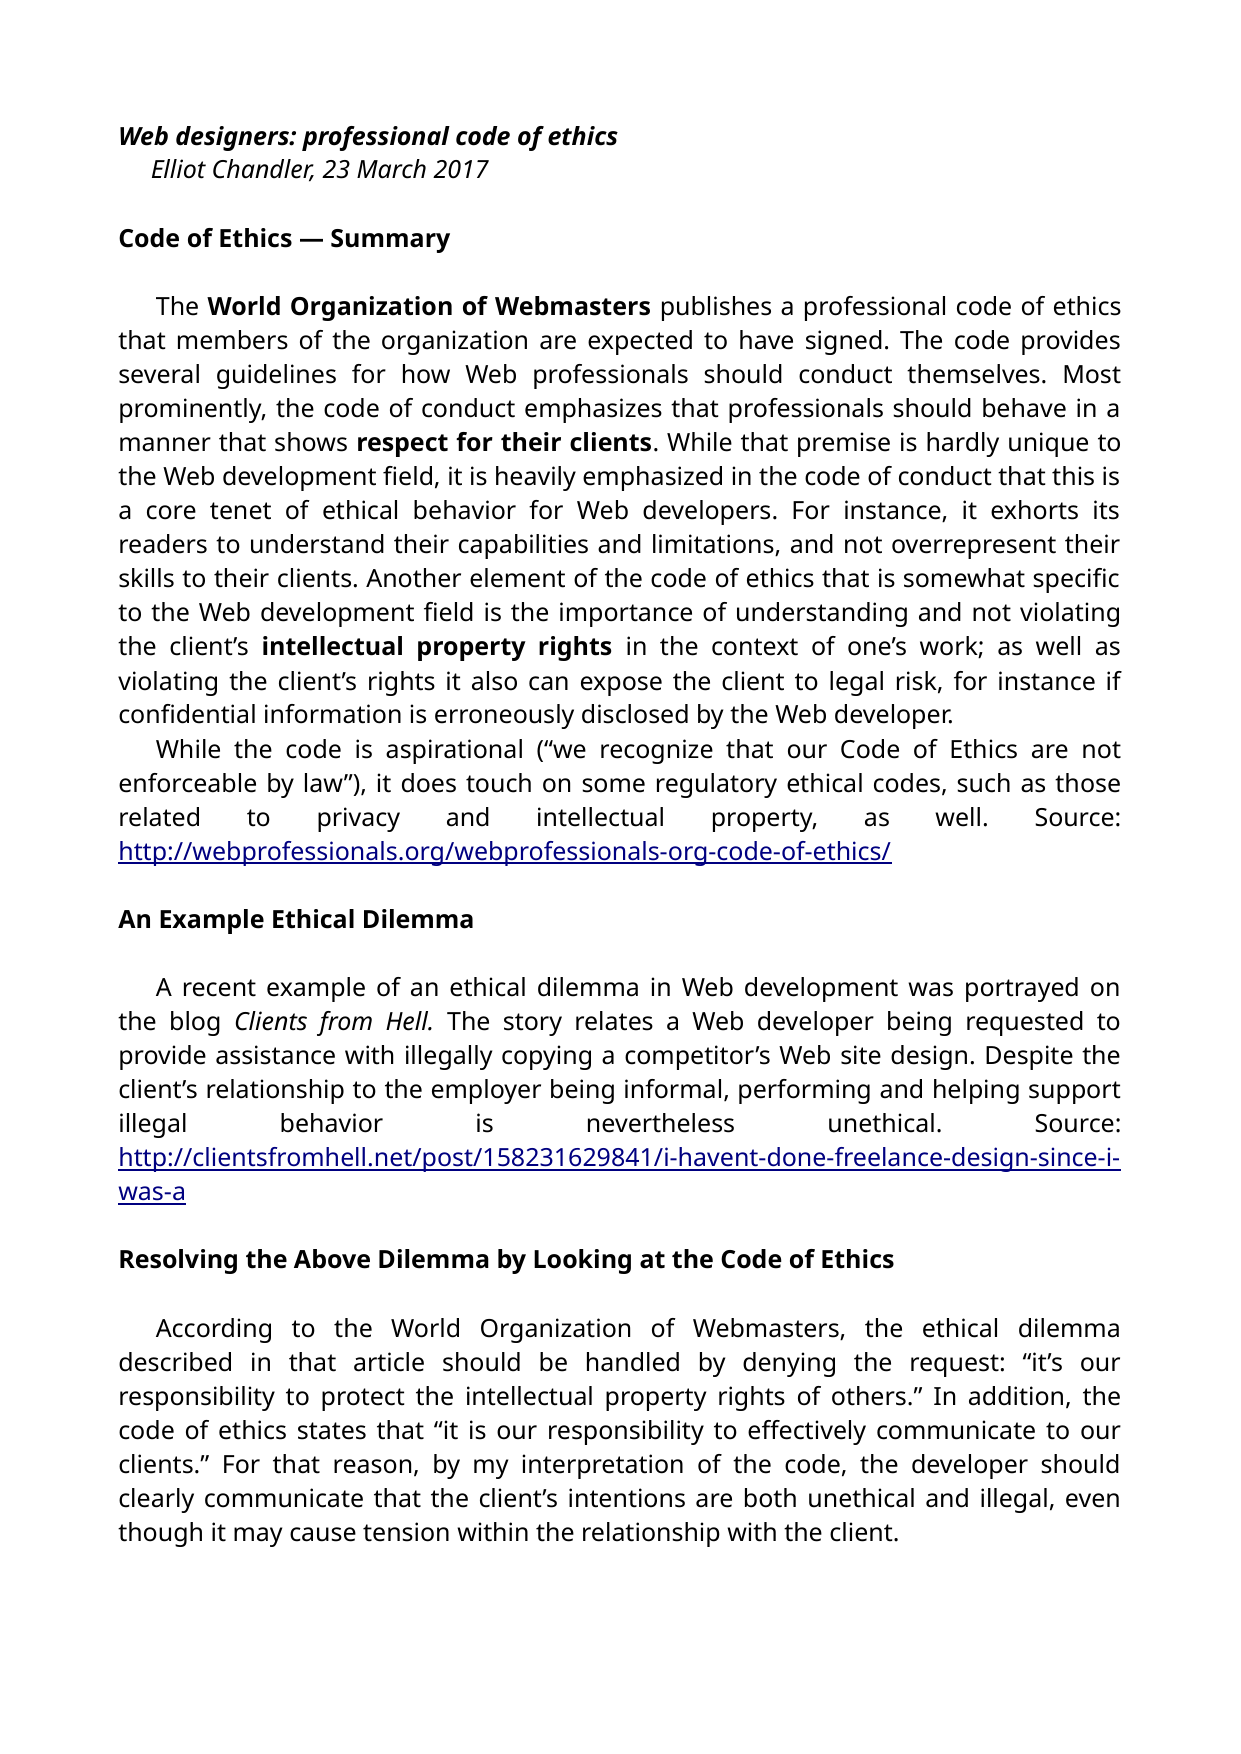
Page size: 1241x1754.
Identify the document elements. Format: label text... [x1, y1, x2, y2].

text While the code is aspirational (“we recognize that our Code of Ethics are not enforceable by law”), it does touch on some regulatory ethical codes, such as those related to privacy and intellectual property, as well. Source: http://webprofessionals.org/webprofessionals-org-code-of-ethics/ [118, 731, 1122, 867]
text Elliot Chandler, 23 March 2017 [118, 152, 1122, 186]
text According to the World Organization of Webmasters, the ethical dilemma described in that article should be handled by denying the request: “it’s our responsibility to protect the intellectual property rights of others.” In addition, the code of ethics states that “it is our responsibility to effectively communicate to our clients.” For that reason, by my interpretation of the code, the developer should clearly communicate that the client’s intentions are both unethical and illegal, even though it may cause tension within the relationship with the client. [118, 1310, 1122, 1549]
text Resolving the Above Dilemma by Looking at the Code of Ethics [118, 1242, 1122, 1276]
text An Example Ethical Dilemma [118, 902, 1122, 936]
text Code of Ethics — Summary [118, 220, 1122, 254]
text A recent example of an ethical dilemma in Web development was portrayed on the blog Clients from Hell. The story relates a Web developer being requested to provide assistance with illegally copying a competitor’s Web site design. Despite the client’s relationship to the employer being informal, performing and helping support illegal behavior is nevertheless unethical. Source: http://clientsfromhell.net/post/158231629841/i-havent-done-freelance-design-since-i-was-a [118, 970, 1122, 1208]
text The World Organization of Webmasters publishes a professional code of ethics that members of the organization are expected to have signed. The code provides several guidelines for how Web professionals should conduct themselves. Most prominently, the code of conduct emphasizes that professionals should behave in a manner that shows respect for their clients. While that premise is hardly unique to the Web development field, it is heavily emphasized in the code of conduct that this is a core tenet of ethical behavior for Web developers. For instance, it exhorts its readers to understand their capabilities and limitations, and not overrepresent their skills to their clients. Another element of the code of ethics that is somewhat specific to the Web development field is the importance of understanding and not violating the client’s intellectual property rights in the context of one’s work; as well as violating the client’s rights it also can expose the client to legal risk, for instance if confidential information is erroneously disclosed by the Web developer. [118, 288, 1122, 731]
text Web designers: professional code of ethics [118, 118, 1122, 152]
